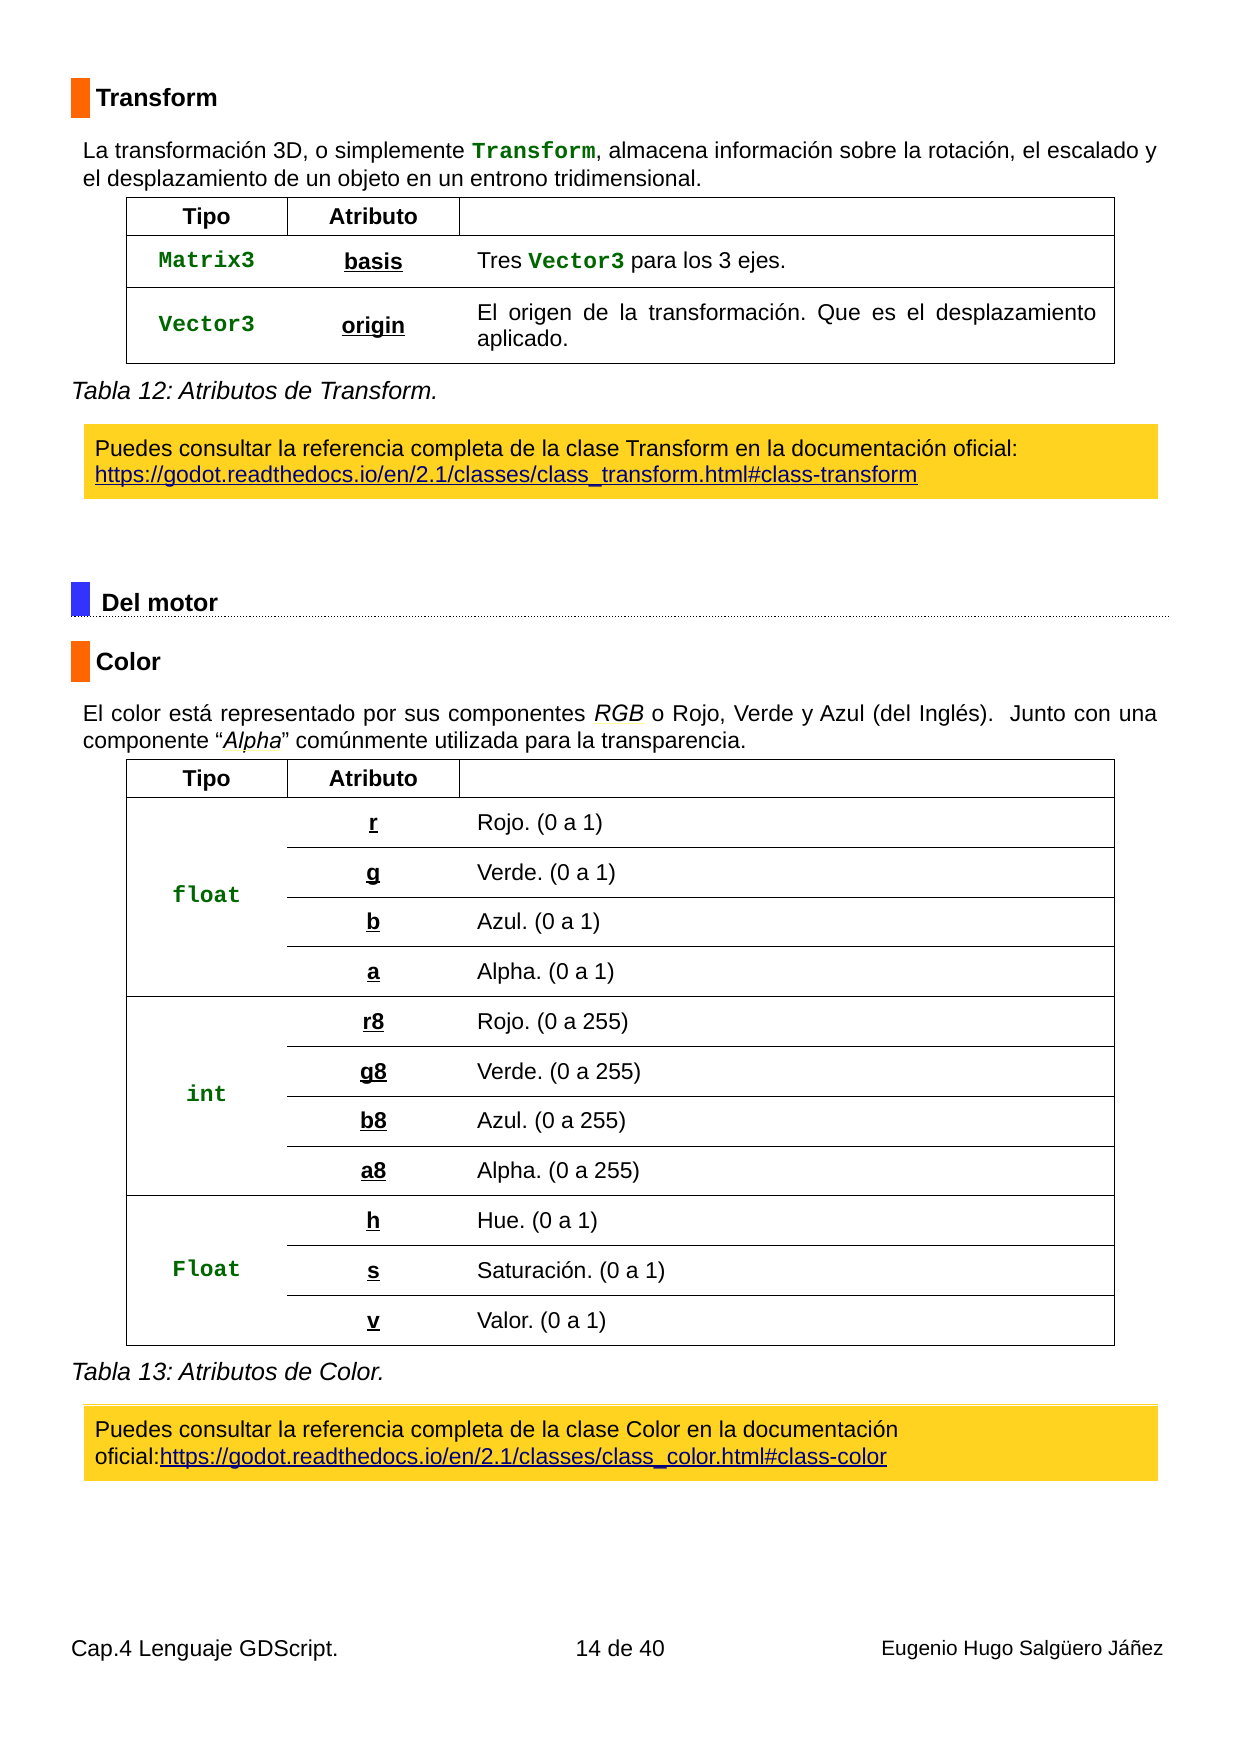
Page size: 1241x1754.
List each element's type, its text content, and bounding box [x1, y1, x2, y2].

table_header [460, 198, 1114, 235]
table_cell g [287, 848, 459, 897]
table_cell float [127, 798, 287, 996]
table_cell Vector3 [127, 288, 287, 363]
table_cell a [287, 947, 459, 996]
table_cell h [287, 1196, 459, 1245]
table_cell s [287, 1246, 459, 1295]
table_cell Matrix3 [127, 236, 287, 287]
table_cell Alpha. (0 a 1) [459, 947, 1114, 996]
table_header [460, 760, 1114, 797]
text Tabla 13: Atributos de Color. [71, 1357, 1169, 1386]
table_cell b8 [287, 1097, 459, 1146]
table_cell Hue. (0 a 1) [459, 1196, 1114, 1245]
table_cell r [287, 798, 459, 847]
table_header Atributo [288, 198, 459, 235]
subtitle Color [90, 641, 1169, 682]
text La transformación 3D, o simplemente Transform, almacena información sobre la rotación, el escalado y el desplazamiento de un objeto en un entrono tridimensional. [83, 137, 1158, 191]
table_header Tipo [127, 760, 287, 797]
table_cell Rojo. (0 a 255) [459, 997, 1114, 1046]
table_cell b [287, 898, 459, 946]
table_cell Azul. (0 a 255) [459, 1097, 1114, 1146]
table_cell origin [287, 288, 459, 363]
table_cell r8 [287, 997, 459, 1046]
table_cell El origen de la transformación. Que es el desplazamiento aplicado. [459, 288, 1114, 363]
table_cell g8 [287, 1047, 459, 1096]
table_header Tipo [127, 198, 287, 235]
table_header Atributo [288, 760, 459, 797]
table_cell Verde. (0 a 1) [459, 848, 1114, 897]
text Puedes consultar la referencia completa de la clase Color en la documentación oficial:https://godot.readthedocs.io/en/2.1/classes/class_color.html#class-color [84, 1406, 1158, 1481]
table_cell Azul. (0 a 1) [459, 898, 1114, 946]
subtitle Del motor [90, 582, 1169, 616]
text El color está representado por sus componentes RGB o Rojo, Verde y Azul (del Inglés). Junto con una componente “Alpha” comúnmente utilizada para la transparencia. [83, 700, 1158, 753]
table_cell v [287, 1296, 459, 1345]
table_cell Rojo. (0 a 1) [459, 798, 1114, 847]
text Tabla 12: Atributos de Transform. [71, 376, 1169, 404]
table_cell Verde. (0 a 255) [459, 1047, 1114, 1096]
table_cell int [127, 997, 287, 1195]
subtitle Transform [71, 77, 1169, 118]
table_cell Saturación. (0 a 1) [459, 1246, 1114, 1295]
table_cell Alpha. (0 a 255) [459, 1147, 1114, 1195]
table_cell Tres Vector3 para los 3 ejes. [459, 236, 1114, 287]
text Puedes consultar la referencia completa de la clase Transform en la documentación oficial: https://godot.readthedocs.io/en/2.1/classes/class_transform.html#class-transform [84, 424, 1158, 499]
table_cell basis [287, 236, 459, 287]
table_cell a8 [287, 1147, 459, 1195]
table_cell Valor. (0 a 1) [459, 1296, 1114, 1345]
table_cell Float [127, 1196, 287, 1345]
